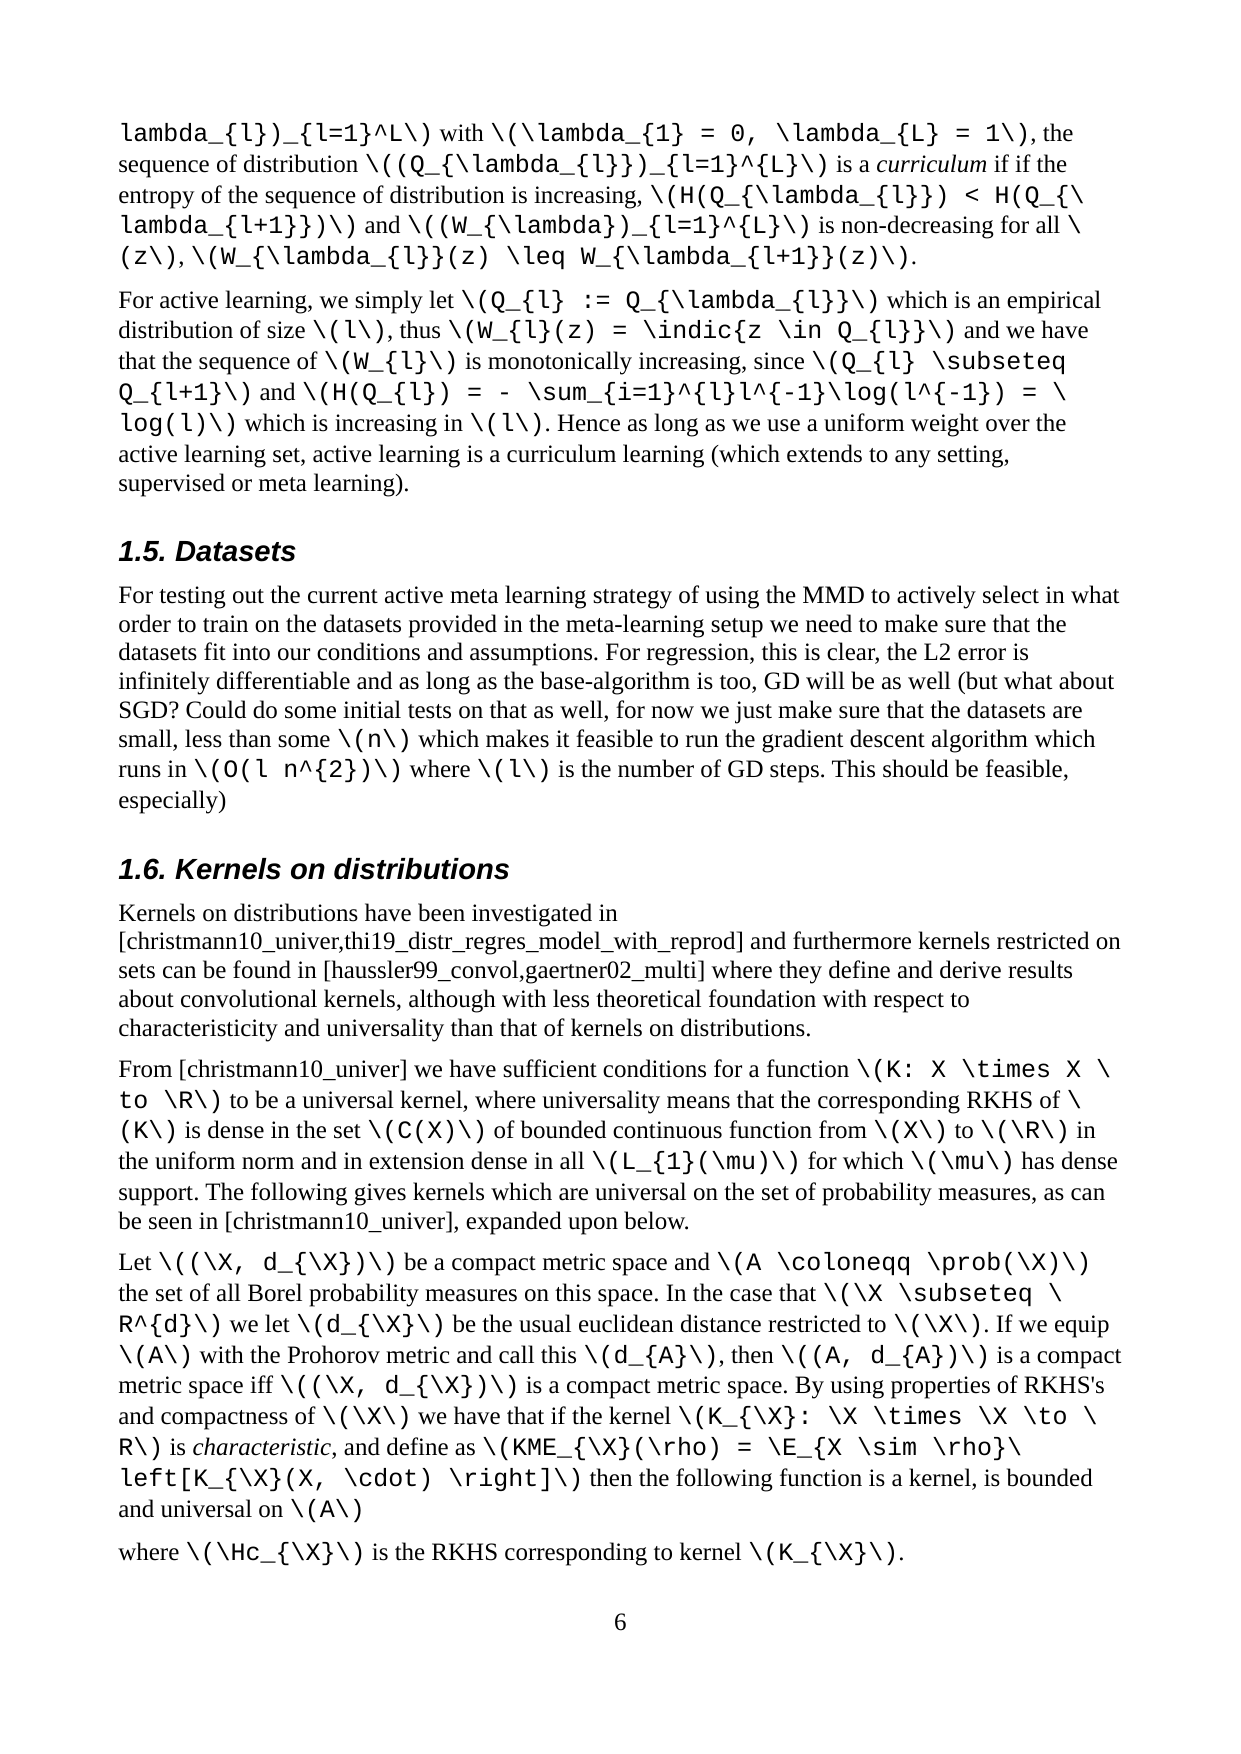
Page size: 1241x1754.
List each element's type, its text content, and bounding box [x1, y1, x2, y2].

subtitle Kernels on distributions [118, 852, 1122, 885]
text where \(\Hc_{\X}\) is the RKHS corresponding to kernel \(K_{\X}\). [118, 1537, 1122, 1568]
text From [christmann10_univer] we have sufficient conditions for a function \(K: X \times X \to \R\) to be a universal kernel, where universality means that the corresponding RKHS of \(K\) is dense in the set \(C(X)\) of bounded continuous function from \(X\) to \(\R\) in the uniform norm and in extension dense in all \(L_{1}(\mu)\) for which \(\mu\) has dense support. The following gives kernels which are universal on the set of probability measures, as can be seen in [christmann10_univer], expanded upon below. [118, 1054, 1122, 1235]
text lambda_{l})_{l=1}^L\) with \(\lambda_{1} = 0, \lambda_{L} = 1\), the sequence of distribution \((Q_{\lambda_{l}})_{l=1}^{L}\) is a curriculum if if the entropy of the sequence of distribution is increasing, \(H(Q_{\lambda_{l}}) < H(Q_{\lambda_{l+1}})\) and \((W_{\lambda})_{l=1}^{L}\) is non-decreasing for all \(z\), \(W_{\lambda_{l}}(z) \leq W_{\lambda_{l+1}}(z)\). [118, 118, 1122, 272]
text Kernels on distributions have been investigated in [christmann10_univer,thi19_distr_regres_model_with_reprod] and furthermore kernels restricted on sets can be found in [haussler99_convol,gaertner02_multi] where they define and derive results about convolutional kernels, although with less theoretical foundation with respect to characteristicity and universality than that of kernels on distributions. [118, 898, 1122, 1041]
text For testing out the current active meta learning strategy of using the MMD to actively select in what order to train on the datasets provided in the meta-learning setup we need to make sure that the datasets fit into our conditions and assumptions. For regression, this is clear, the L2 error is infinitely differentiable and as long as the base-algorithm is too, GD will be as well (but what about SGD? Could do some initial tests on that as well, for now we just make sure that the datasets are small, less than some \(n\) which makes it feasible to run the gradient descent algorithm which runs in \(O(l n^{2})\) where \(l\) is the number of GD steps. This should be feasible, especially) [118, 580, 1122, 814]
subtitle Datasets [118, 534, 1122, 567]
text For active learning, we simply let \(Q_{l} := Q_{\lambda_{l}}\) which is an empirical distribution of size \(l\), thus \(W_{l}(z) = \indic{z \in Q_{l}}\) and we have that the sequence of \(W_{l}\) is monotonically increasing, since \(Q_{l} \subseteq Q_{l+1}\) and \(H(Q_{l}) = - \sum_{i=1}^{l}l^{-1}\log(l^{-1}) = \log(l)\) which is increasing in \(l\). Hence as long as we use a uniform weight over the active learning set, active learning is a curriculum learning (which extends to any setting, supervised or meta learning). [118, 285, 1122, 496]
text Let \((\X, d_{\X})\) be a compact metric space and \(A \coloneqq \prob(\X)\) the set of all Borel probability measures on this space. In the case that \(\X \subseteq \R^{d}\) we let \(d_{\X}\) be the usual euclidean distance restricted to \(\X\). If we equip \(A\) with the Prohorov metric and call this \(d_{A}\), then \((A, d_{A})\) is a compact metric space iff \((\X, d_{\X})\) is a compact metric space. By using properties of RKHS's and compactness of \(\X\) we have that if the kernel \(K_{\X}: \X \times \X \to \R\) is characteristic, and define as \(KME_{\X}(\rho) = \E_{X \sim \rho}\left[K_{\X}(X, \cdot) \right]\) then the following function is a kernel, is bounded and universal on \(A\) [118, 1247, 1122, 1525]
